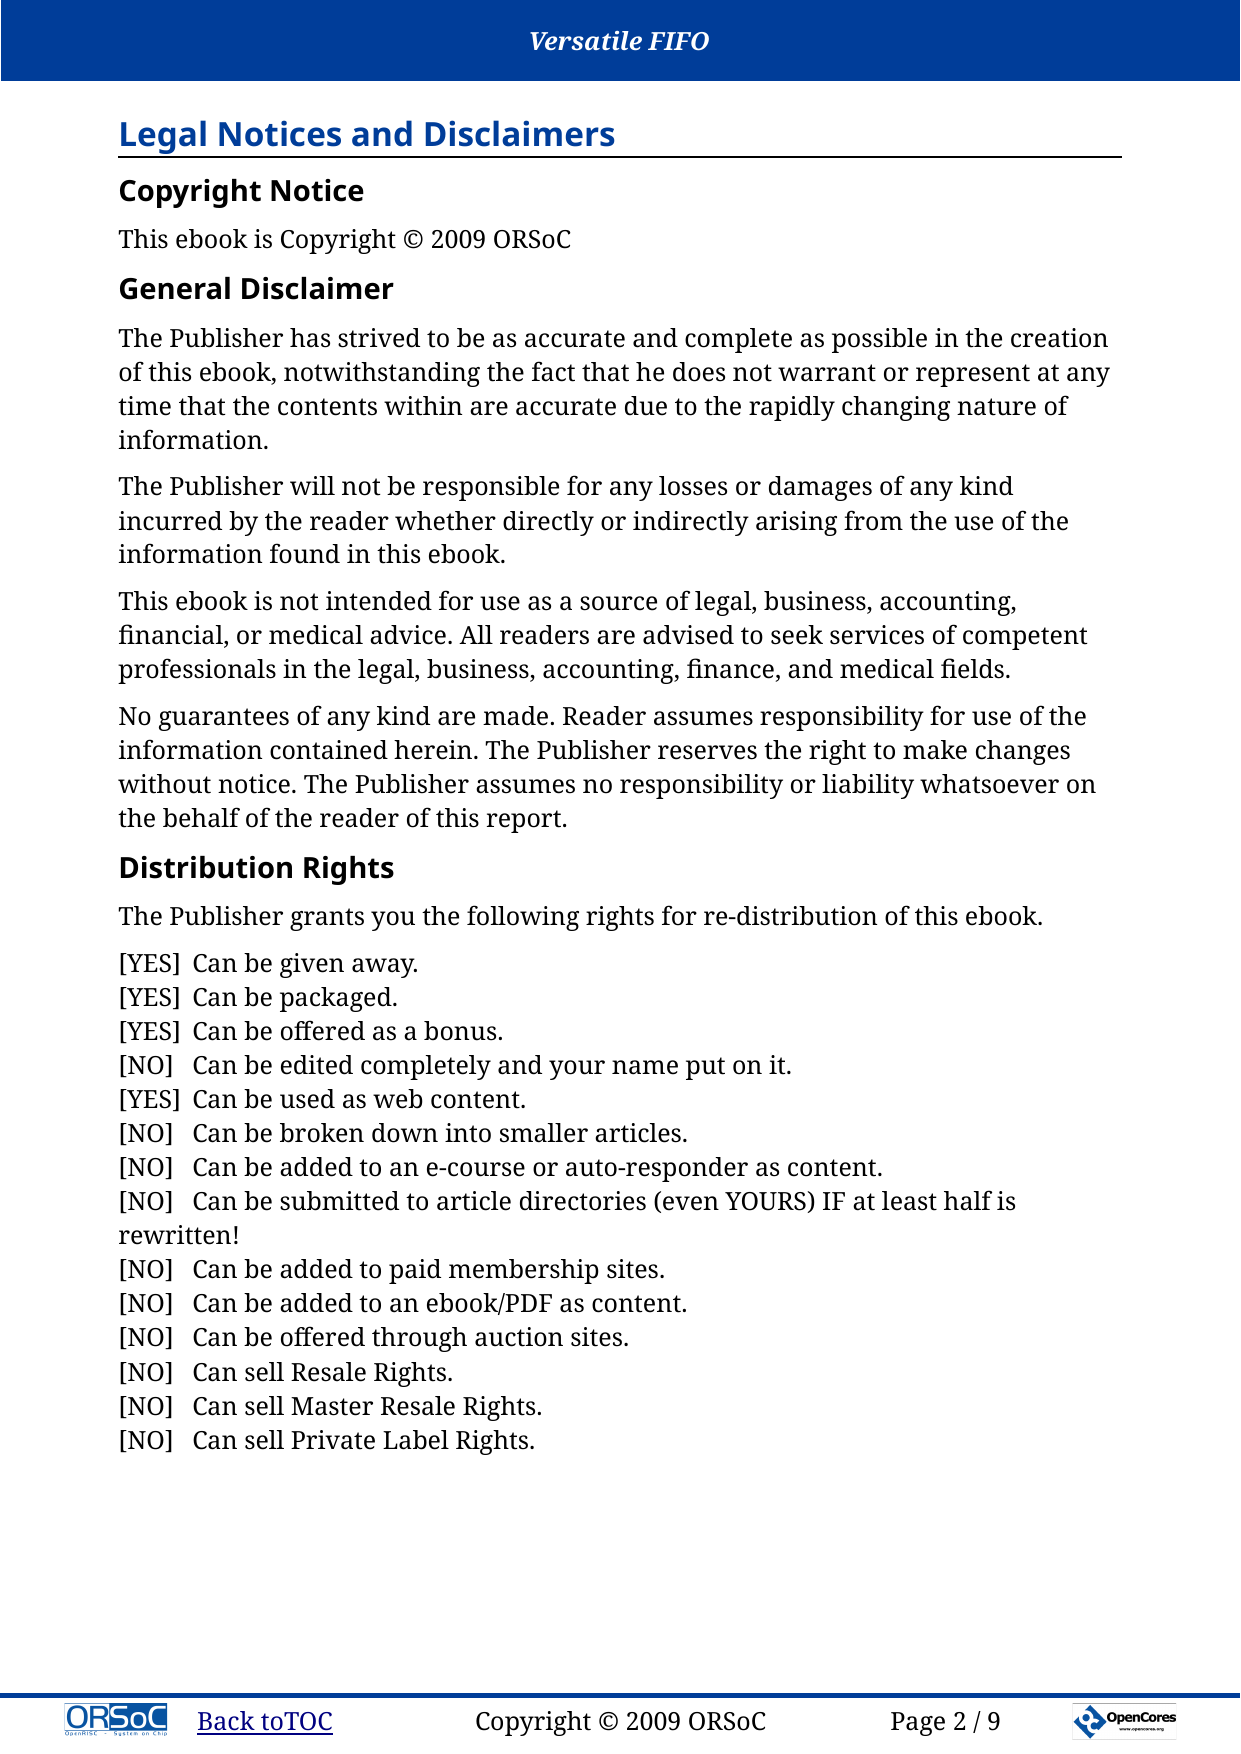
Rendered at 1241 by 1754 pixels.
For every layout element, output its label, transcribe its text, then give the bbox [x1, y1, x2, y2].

text [YES] Can be given away. [YES] Can be packaged. [YES] Can be offered as a bonus. [NO] Can be edited completely and your name put on it. [YES] Can be used as web content. [NO] Can be broken down into smaller articles. [NO] Can be added to an e-course or auto-responder as content. [NO] Can be submitted to article directories (even YOURS) IF at least half is rewritten! [NO] Can be added to paid membership sites. [NO] Can be added to an ebook/PDF as content. [NO] Can be offered through auction sites. [NO] Can sell Resale Rights. [NO] Can sell Master Resale Rights. [NO] Can sell Private Label Rights. [118, 945, 1122, 1456]
text The Publisher has strived to be as accurate and complete as possible in the creation of this ebook, notwithstanding the fact that he does not warrant or represent at any time that the contents within are accurate due to the rapidly changing nature of information. [118, 320, 1122, 457]
text The Publisher will not be responsible for any losses or damages of any kind incurred by the reader whether directly or indirectly arising from the use of the information found in this ebook. [118, 469, 1122, 571]
text Distribution Rights [118, 847, 1122, 887]
picture [1072, 1703, 1177, 1740]
text General Disclaimer [118, 269, 1122, 308]
text This ebook is Copyright © 2009 ORSoC [118, 222, 1122, 256]
text Copyright Notice [118, 170, 1122, 210]
text The Publisher grants you the following rights for re-distribution of this ebook. [118, 899, 1122, 933]
text No guarantees of any kind are made. Reader assumes responsibility for use of the information contained herein. The Publisher reserves the right to make changes without notice. The Publisher assumes no responsibility or liability whatsoever on the behalf of the reader of this report. [118, 698, 1122, 835]
text This ebook is not intended for use as a source of legal, business, accounting, financial, or medical advice. All readers are advised to seek services of competent professionals in the legal, business, accounting, finance, and medical fields. [118, 584, 1122, 686]
text Legal Notices and Disclaimers [118, 111, 1122, 156]
picture [64, 1703, 168, 1736]
